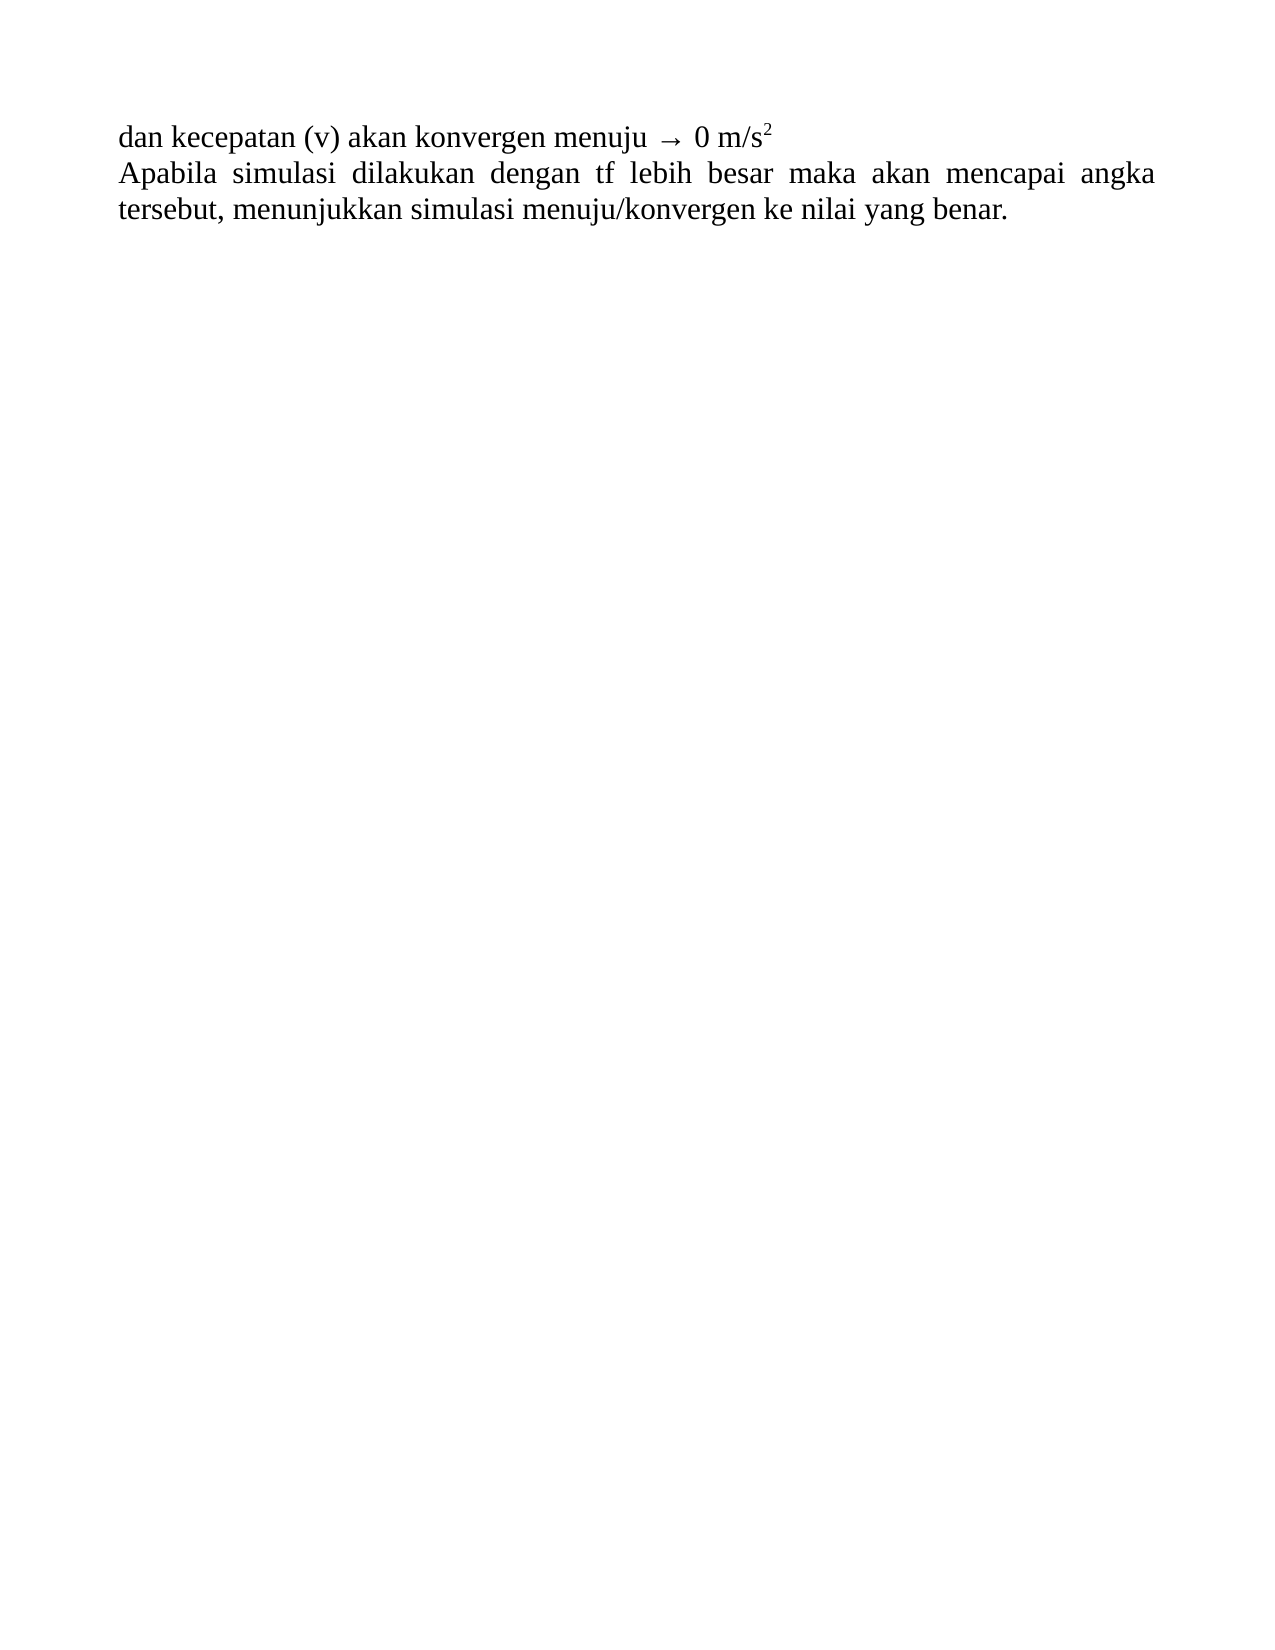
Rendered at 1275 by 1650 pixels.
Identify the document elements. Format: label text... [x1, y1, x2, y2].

text dan kecepatan (v) akan konvergen menuju → 0 m/s2 [118, 118, 1157, 154]
text Apabila simulasi dilakukan dengan tf lebih besar maka akan mencapai angka tersebut, menunjukkan simulasi menuju/konvergen ke nilai yang benar. [118, 154, 1157, 226]
